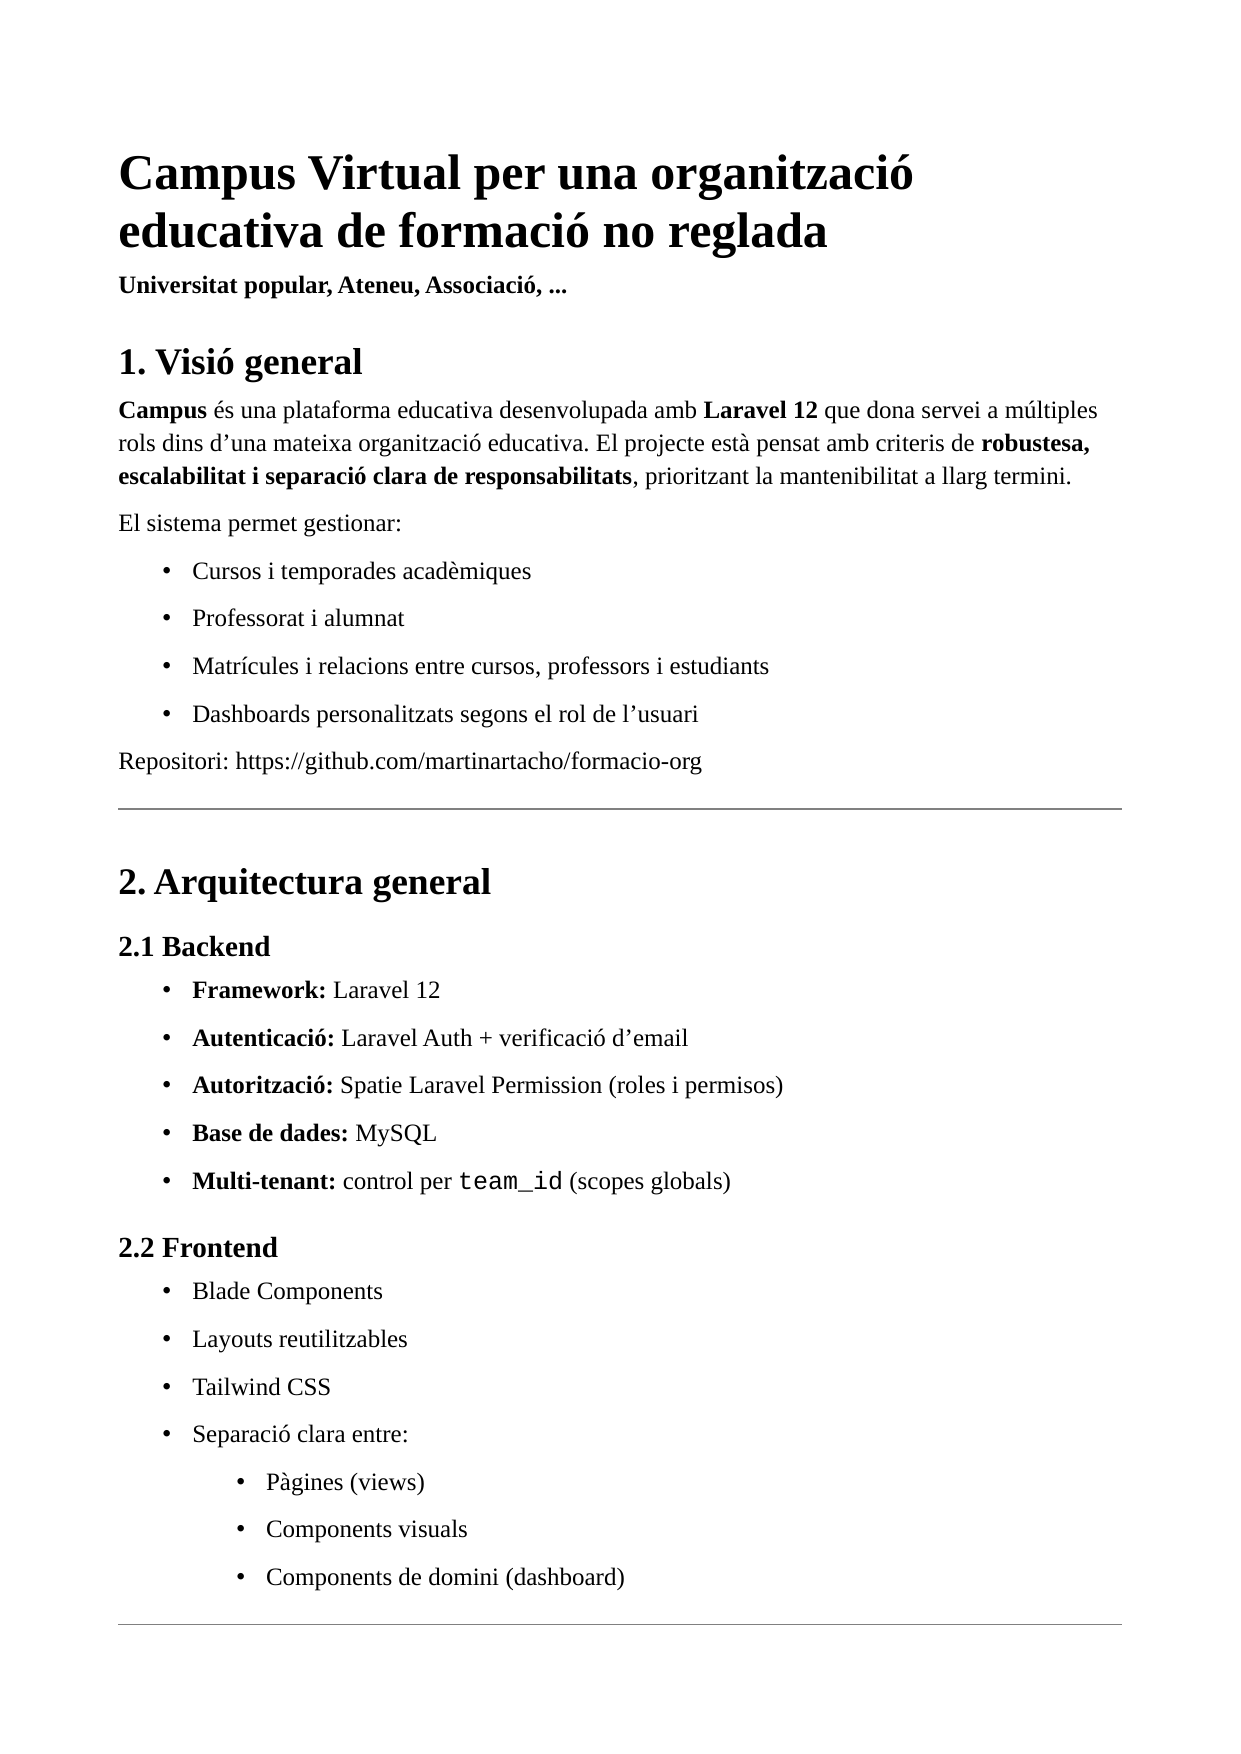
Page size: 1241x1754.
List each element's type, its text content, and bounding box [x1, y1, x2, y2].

subtitle 2.2 Frontend [118, 1230, 1122, 1264]
list Autorització: Spatie Laravel Permission (roles i permisos) [162, 1071, 1122, 1099]
subtitle 2.1 Backend [118, 929, 1122, 963]
list Base de dades: MySQL [162, 1118, 1122, 1147]
list Tailwind CSS [162, 1372, 1122, 1400]
list Dashboards personalitzats segons el rol de l’usuari [162, 699, 1122, 727]
list Autenticació: Laravel Auth + verificació d’email [162, 1023, 1122, 1052]
subtitle 2. Arquitectura general [118, 859, 1122, 902]
list Pàgines (views) [236, 1467, 1122, 1496]
text Campus és una plataforma educativa desenvolupada amb Laravel 12 que dona servei a múltiples rols dins d’una mateixa organització educativa. El projecte està pensat amb criteris de robustesa, escalabilitat i separació clara de responsabilitats, prioritzant la mantenibilitat a llarg termini. [118, 395, 1122, 489]
text Universitat popular, Ateneu, Associació, ... [118, 271, 1122, 299]
subtitle 1. Visió general [118, 339, 1122, 382]
list Multi-tenant: control per team_id (scopes globals) [162, 1166, 1122, 1197]
subtitle Campus Virtual per una organització educativa de formació no reglada [118, 143, 1122, 258]
list Components visuals [236, 1514, 1122, 1543]
list Components de domini (dashboard) [236, 1562, 1122, 1591]
list Layouts reutilitzables [162, 1324, 1122, 1353]
list Professorat i alumnat [162, 603, 1122, 632]
list Matrícules i relacions entre cursos, professors i estudiants [162, 651, 1122, 680]
list Separació clara entre: [162, 1419, 1122, 1448]
text Repositori: https://github.com/martinartacho/formacio-org [118, 746, 1122, 775]
text El sistema permet gestionar: [118, 508, 1122, 537]
list Cursos i temporades acadèmiques [162, 556, 1122, 585]
list Framework: Laravel 12 [162, 975, 1122, 1004]
list Blade Components [162, 1276, 1122, 1305]
